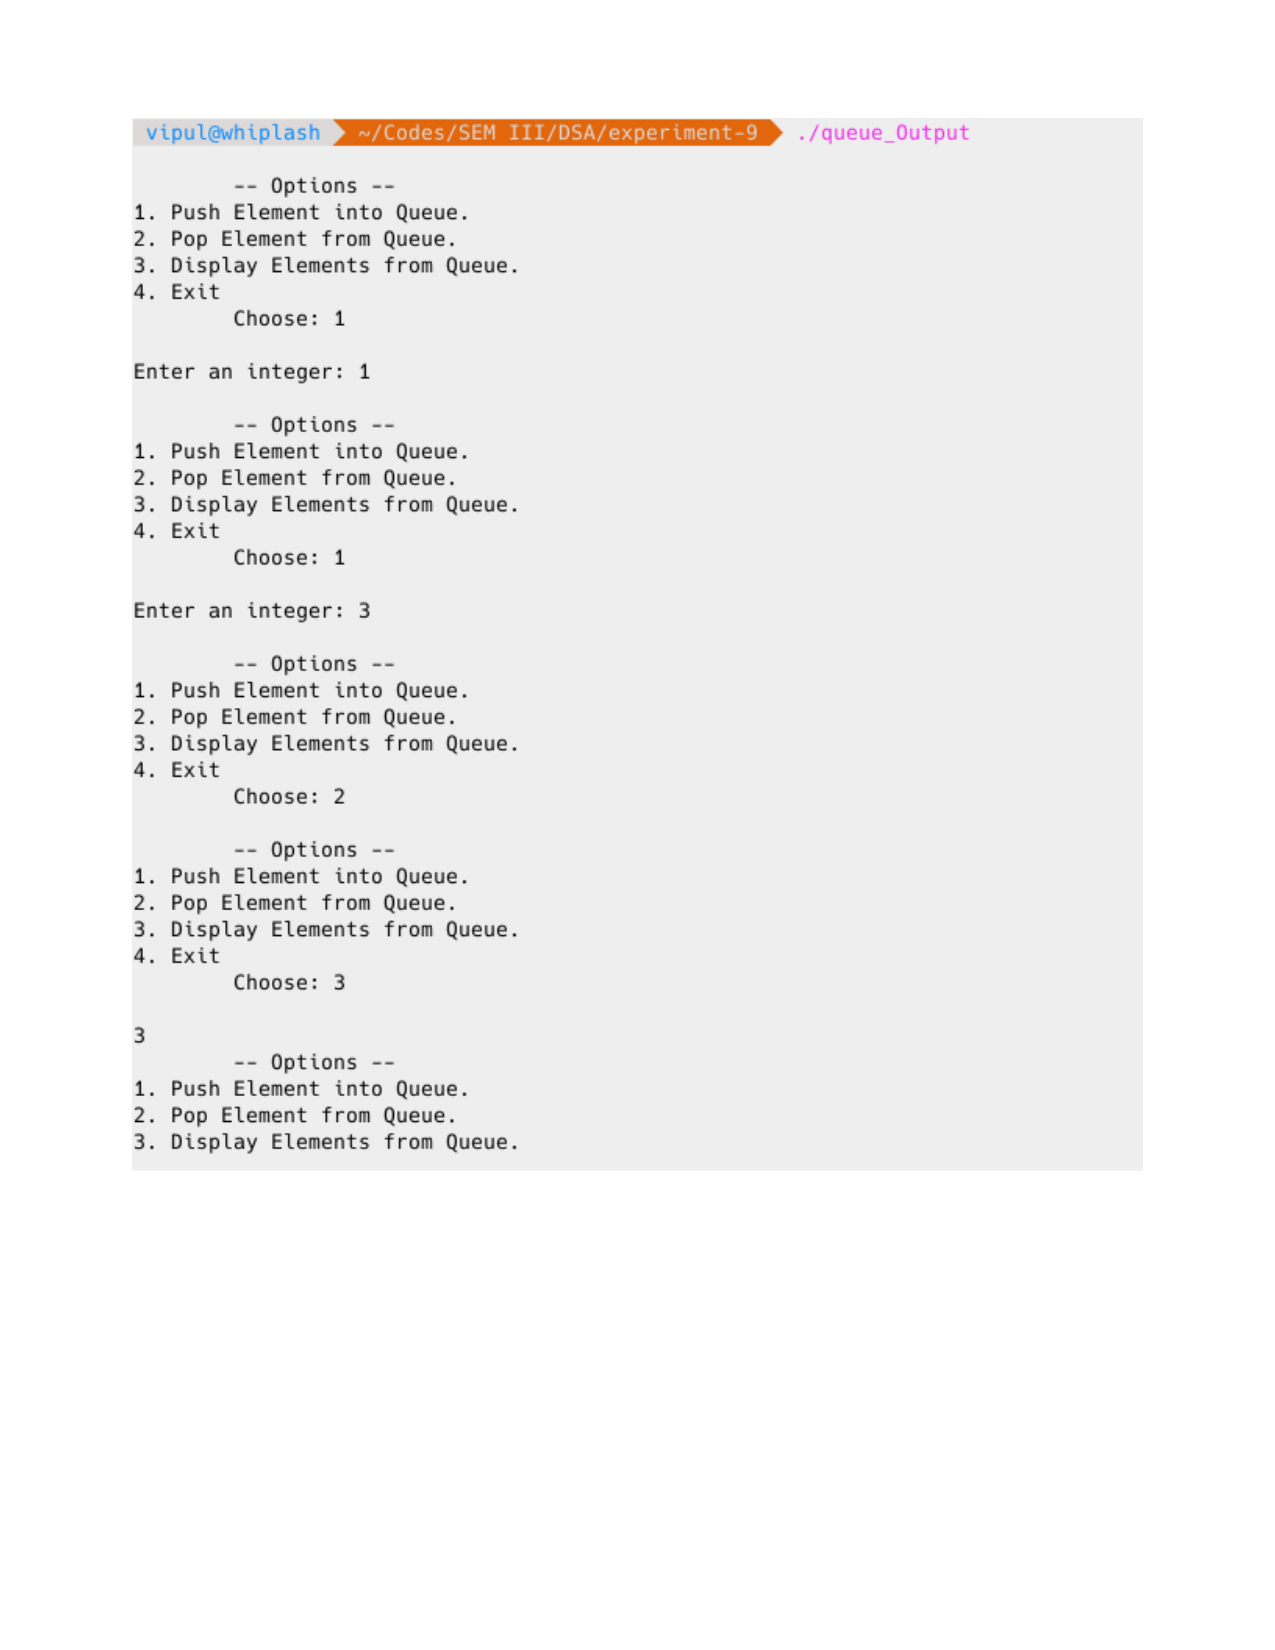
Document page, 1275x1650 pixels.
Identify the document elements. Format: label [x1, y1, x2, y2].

picture [132, 118, 1143, 1171]
